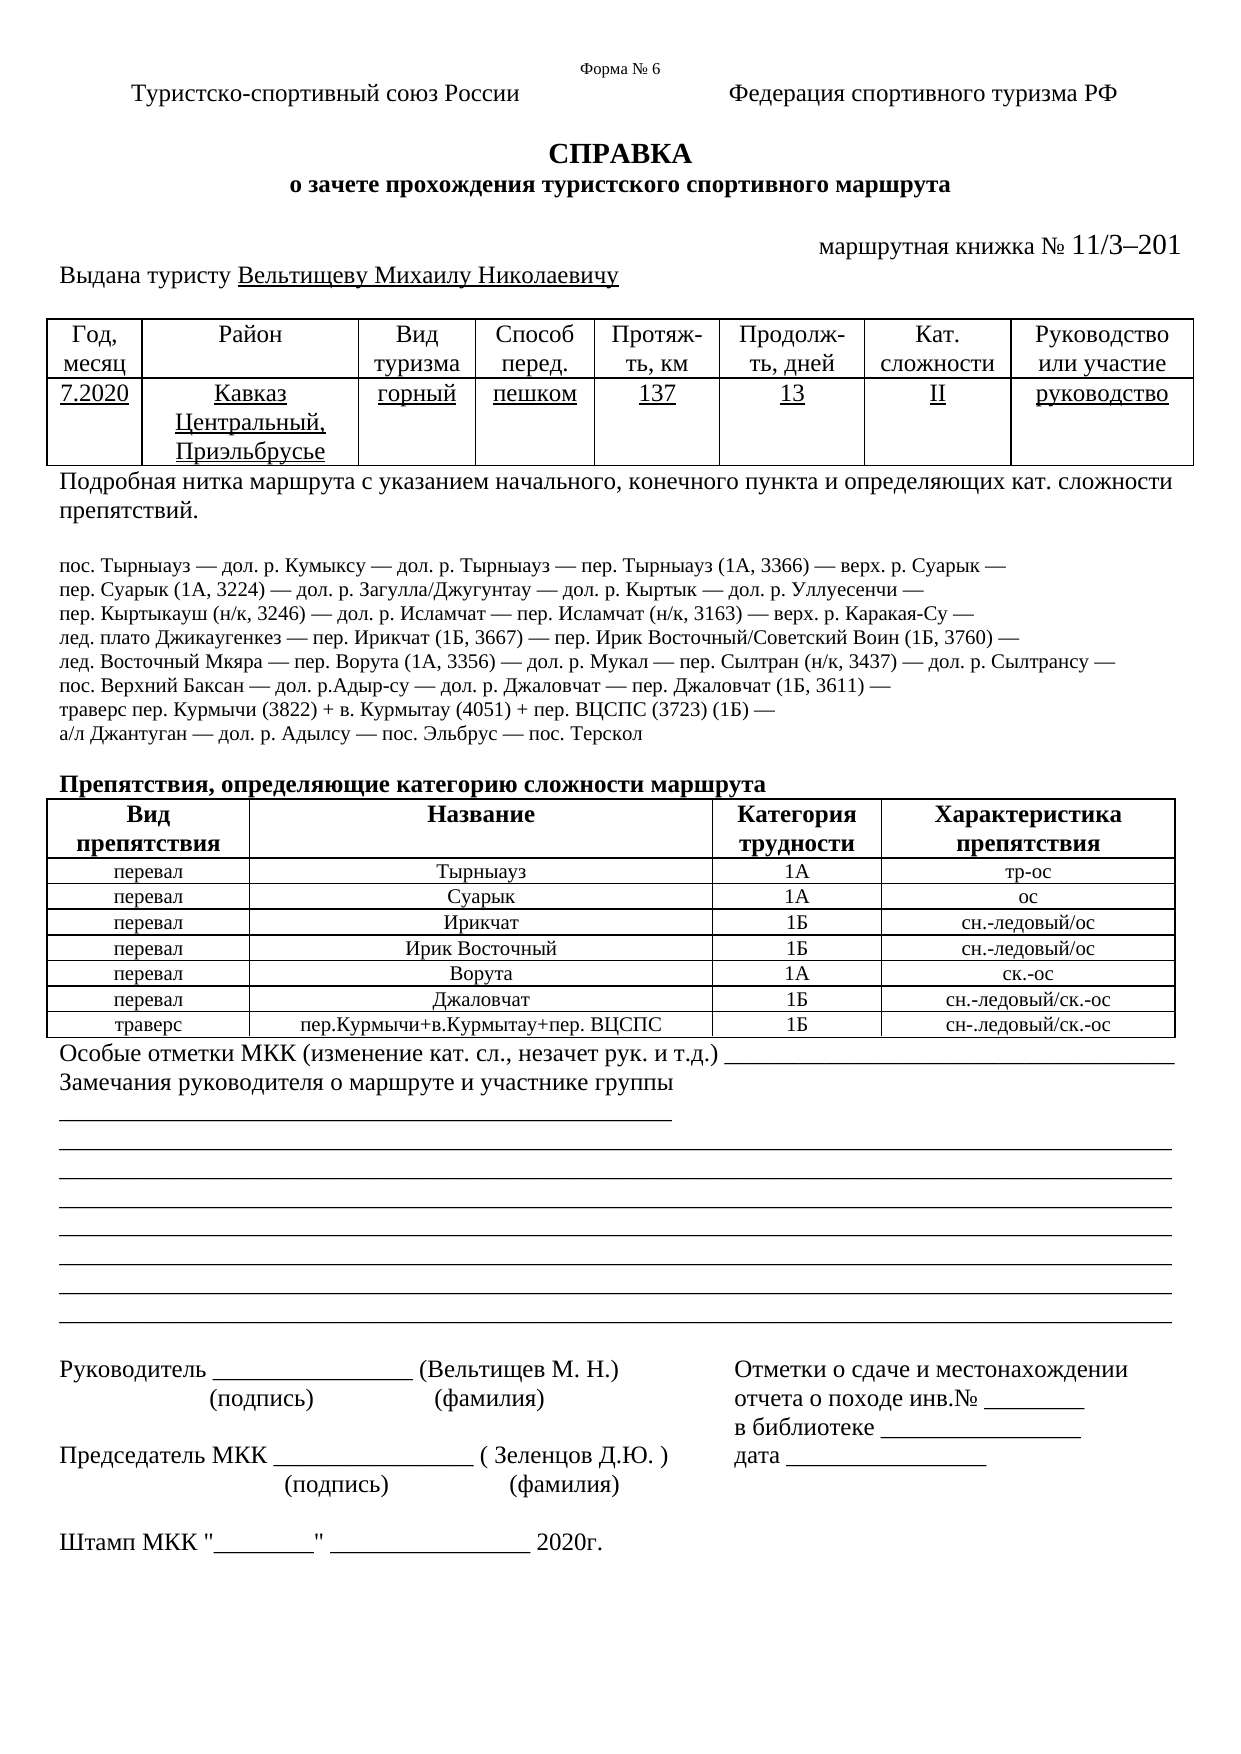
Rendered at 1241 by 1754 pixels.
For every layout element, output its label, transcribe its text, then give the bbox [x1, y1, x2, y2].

table_header Кат. сложности [865, 320, 1010, 377]
table_cell 137 [595, 379, 719, 465]
table_header Категория трудности [713, 800, 881, 857]
table_cell горный [359, 379, 475, 465]
table_cell 1А [713, 961, 881, 985]
text в библиотеке ________________ [659, 1412, 1181, 1440]
text Выдана туристу Вельтищеву Михаилу Николаевичу [59, 260, 1181, 289]
table_cell руководство [1012, 379, 1193, 465]
table_cell сн.-ледовый/ос [882, 936, 1174, 959]
text маршрутная книжка № 11/3–201 [59, 227, 1181, 260]
table_cell перевал [48, 961, 249, 985]
table_cell Суарык [250, 884, 712, 908]
table_cell траверс [48, 1012, 249, 1036]
text траверс пер. Курмычи (3822) + в. Курмытау (4051) + пер. ВЦСПС (3723) (1Б) — [59, 697, 1181, 721]
table_header Название [250, 800, 712, 857]
text Форма № 6 [59, 59, 1181, 78]
text (подпись) (фамилия) отчета о походе инв.№ ________ [134, 1383, 1181, 1412]
table_cell 13 [720, 379, 864, 465]
table_header Продолж-ть, дней [720, 320, 864, 377]
table_cell перевал [48, 884, 249, 908]
text _________________________________________________________________________________________ [59, 1153, 1181, 1182]
table_cell перевал [48, 859, 249, 883]
text _________________________________________________________________________________________ [59, 1182, 1181, 1210]
table_cell сн-.ледовый/ск.-ос [882, 1012, 1174, 1036]
text _________________________________________________________________________________________ [59, 1297, 1181, 1325]
table_cell II [865, 379, 1010, 465]
table_header Район [143, 320, 358, 377]
text _________________________________________________________________________________________ [59, 1268, 1181, 1297]
table_cell сн.-ледовый/ск.-ос [882, 987, 1174, 1011]
table_cell перевал [48, 910, 249, 934]
table_cell Кавказ Центральный, Приэльбрусье [143, 379, 358, 465]
table_cell 1Б [713, 936, 881, 959]
table_cell 1А [713, 884, 881, 908]
text Председатель МКК ________________ ( Зеленцов Д.Ю. ) дата ________________ [59, 1440, 1181, 1469]
table_header Вид туризма [359, 320, 475, 377]
table_cell перевал [48, 936, 249, 959]
text Штамп МКК "________" ________________ 2020г. [59, 1527, 1181, 1555]
table_cell пер.Курмычи+в.Курмытау+пер. ВЦСПС [250, 1012, 712, 1036]
table_header Руководство или участие [1012, 320, 1193, 377]
table_cell 1Б [713, 987, 881, 1011]
text Руководитель ________________ (Вельтищев М. Н.) Отметки о сдаче и местонахождении [59, 1354, 1181, 1383]
text _________________________________________________________________________________________ [59, 1124, 1181, 1153]
table_cell Тырныауз [250, 859, 712, 883]
table_cell тр-ос [882, 859, 1174, 883]
text (подпись) (фамилия) [209, 1469, 1181, 1498]
table_cell перевал [48, 987, 249, 1011]
table_cell 7.2020 [48, 379, 141, 465]
table_cell Ирик Восточный [250, 936, 712, 959]
text Препятствия, определяющие категорию сложности маршрута [59, 769, 1181, 798]
text Туристско-спортивный союз России [59, 78, 591, 107]
subtitle СПРАВКА [59, 136, 1181, 169]
table_cell Ворута [250, 961, 712, 985]
text а/л Джантуган — дол. р. Адылсу — пос. Эльбрус — пос. Терскол [59, 721, 1181, 745]
table_cell 1Б [713, 1012, 881, 1036]
text Особые отметки МКК (изменение кат. сл., незачет рук. и т.д.) ____________________________________ [59, 1038, 1181, 1067]
table_cell 1А [713, 859, 881, 883]
text пос. Тырныауз — дол. р. Кумыксу — дол. р. Тырныауз — пер. Тырныауз (1А, 3366) — верх. р. Суарык — пер. Суарык (1A, 3224) — дол. р. Загулла/Джугунтау — дол. р. Кыртык — дол. р. Уллуесенчи — пер. Кыртыкауш (н/к, 3246) — дол. р. Исламчат — пер. Исламчат (н/к, 3163) — верх. р. Каракая-Су — лед. плато Джикаугенкез — пер. Ирикчат (1Б, 3667) — пер. Ирик Восточный/Советский Воин (1Б, 3760) — лед. Восточный Мкяра — пер. Ворута (1А, 3356) — дол. р. Мукал — пер. Сылтран (н/к, 3437) — дол. р. Сылтрансу — пос. Верхний Баксан — дол. р.Адыр-су — дол. р. Джаловчат — пер. Джаловчат (1Б, 3611) — [59, 553, 1181, 697]
table_cell ос [882, 884, 1174, 908]
text Федерация спортивного туризма РФ [665, 78, 1181, 107]
table_cell сн.-ледовый/ос [882, 910, 1174, 934]
text Замечания руководителя о маршруте и участнике группы _________________________________________________ [59, 1067, 1181, 1124]
text _________________________________________________________________________________________ [59, 1210, 1181, 1239]
table_header Способ перед. [476, 320, 594, 377]
text _________________________________________________________________________________________ [59, 1239, 1181, 1268]
table_header Характеристика препятствия [882, 800, 1174, 857]
text о зачете прохождения туристского спортивного маршрута [59, 169, 1181, 198]
table_header Протяж-ть, км [595, 320, 719, 377]
table_cell Ирикчат [250, 910, 712, 934]
table_header Вид препятствия [48, 800, 249, 857]
table_cell Джаловчат [250, 987, 712, 1011]
table_header Год, месяц [48, 320, 141, 377]
table_cell 1Б [713, 910, 881, 934]
table_cell ск.-ос [882, 961, 1174, 985]
text Подробная нитка маршрута с указанием начального, конечного пункта и определяющих кат. сложности препятствий. [59, 466, 1181, 524]
table_cell пешком [476, 379, 594, 465]
